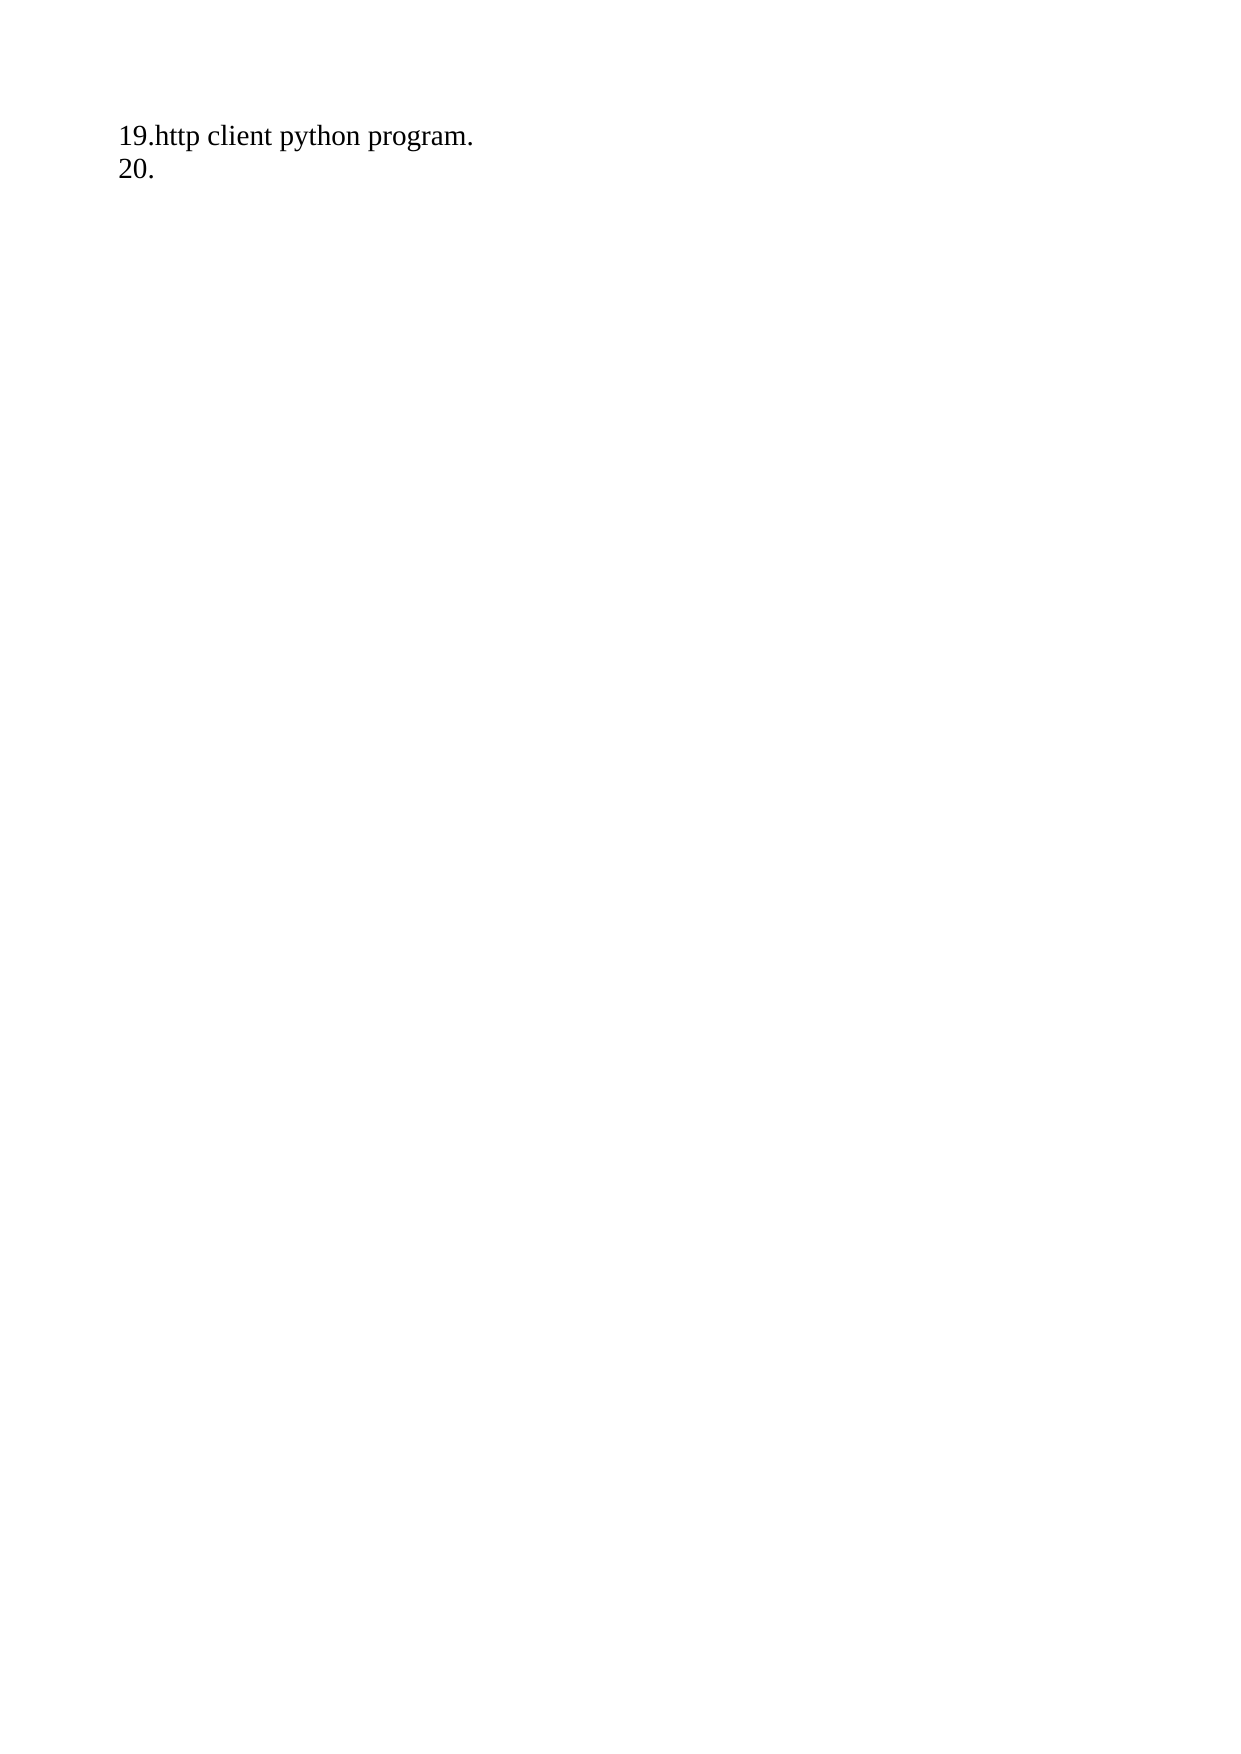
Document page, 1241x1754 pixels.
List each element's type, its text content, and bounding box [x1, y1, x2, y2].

text 20. [118, 152, 1122, 185]
text 19.http client python program. [118, 118, 1122, 152]
